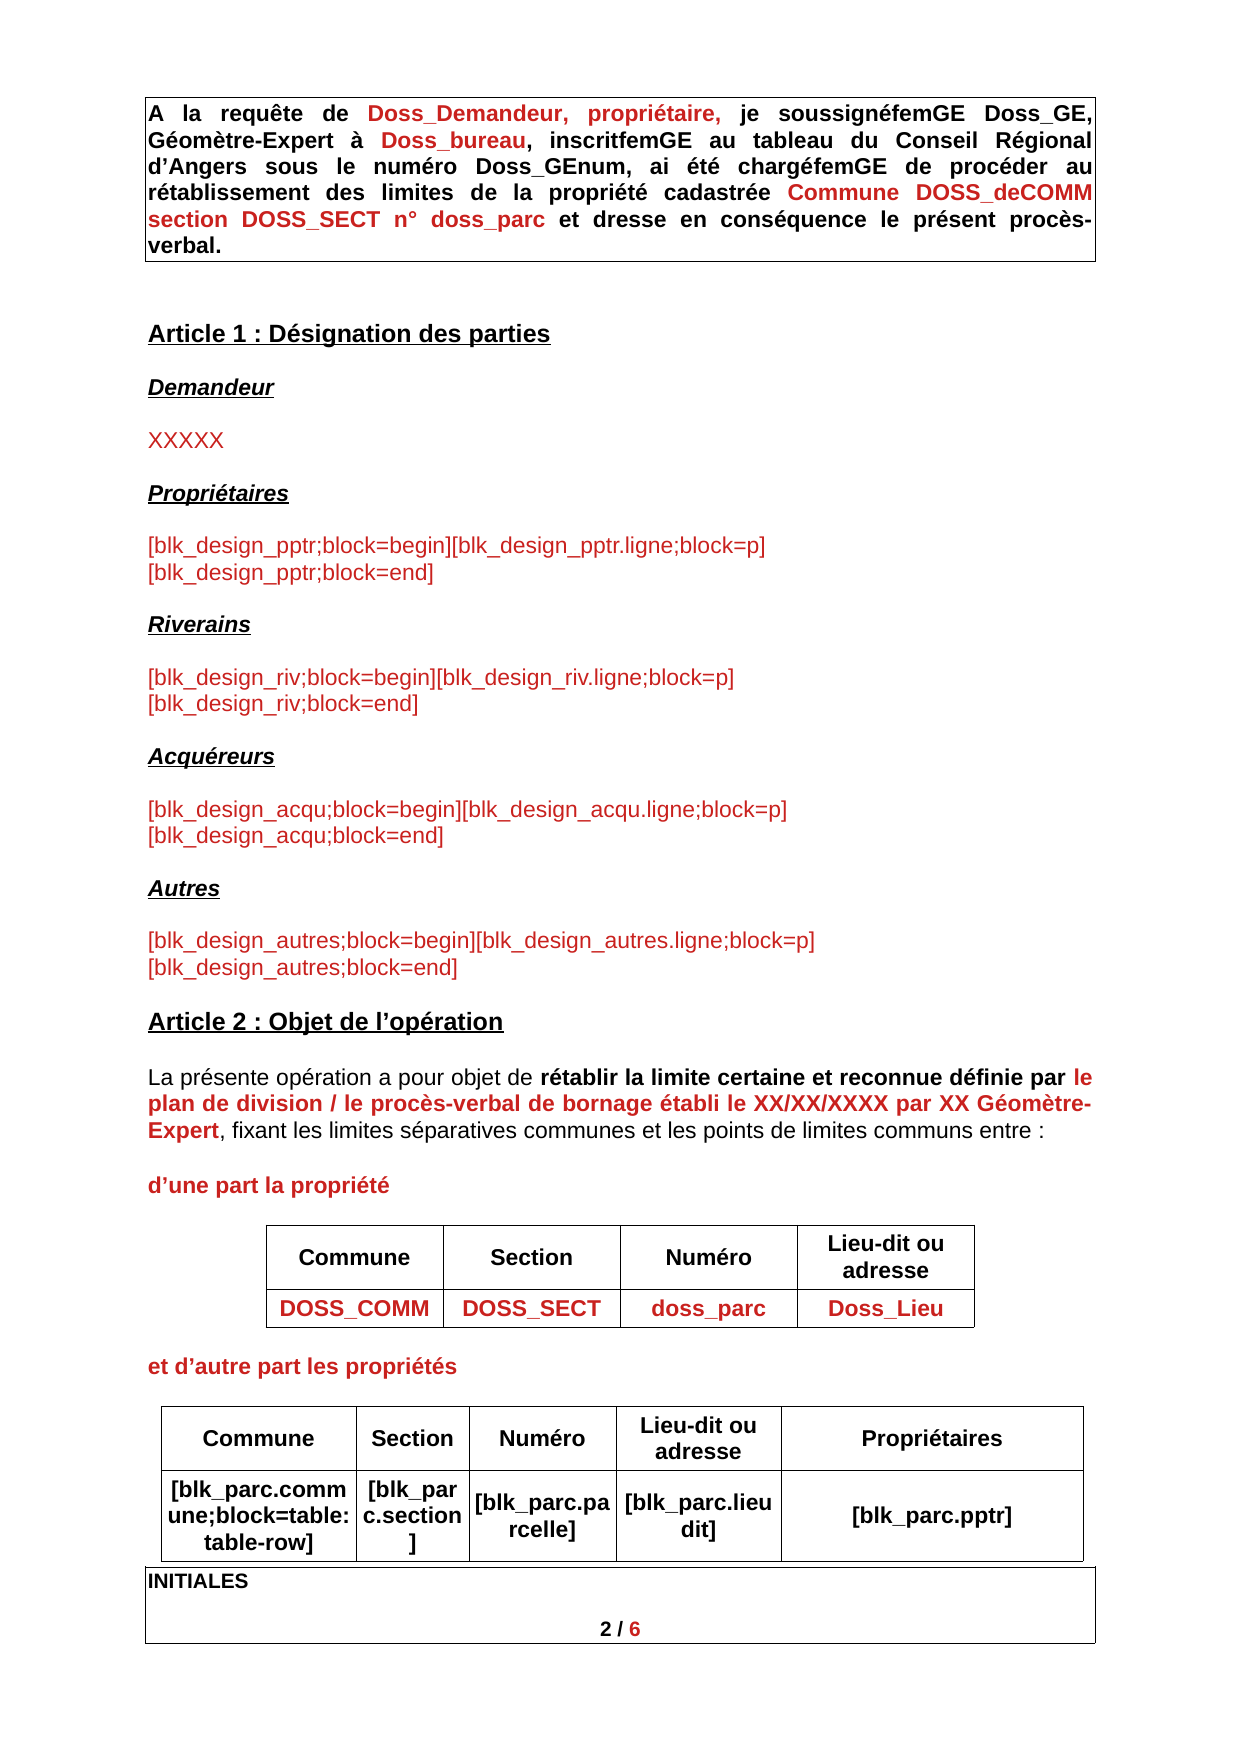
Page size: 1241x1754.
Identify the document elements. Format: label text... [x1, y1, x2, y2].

text [blk_design_pptr;block=begin][blk_design_pptr.ligne;block=p] [148, 532, 1092, 558]
table_cell [blk_parc.lieudit] [617, 1471, 781, 1561]
text et d’autre part les propriétés [148, 1353, 1092, 1379]
text [blk_design_autres;block=end] [148, 954, 1092, 980]
text Article 2 : Objet de l’opération [148, 1007, 1092, 1035]
text [blk_design_riv;block=begin][blk_design_riv.ligne;block=p] [148, 664, 1092, 690]
text [blk_design_riv;block=end] [148, 690, 1092, 717]
text Propriétaires [148, 479, 1092, 506]
text Autres [148, 875, 1092, 901]
table_header Commune [267, 1226, 443, 1289]
table_header Section [444, 1226, 620, 1289]
text XXXXX [148, 427, 1092, 453]
table_header Propriétaires [782, 1407, 1083, 1470]
table_header Numéro [621, 1226, 797, 1289]
table_cell [blk_parc.commune;block=table:table-row] [162, 1471, 356, 1561]
text [blk_design_acqu;block=begin][blk_design_acqu.ligne;block=p] [148, 796, 1092, 822]
text [blk_design_autres;block=begin][blk_design_autres.ligne;block=p] [148, 927, 1092, 954]
text La présente opération a pour objet de rétablir la limite certaine et reconnue définie par le plan de division / le procès-verbal de bornage établi le XX/XX/XXXX par XX Géomètre-Expert, fixant les limites séparatives communes et les points de limites communs entre : [148, 1064, 1092, 1143]
text [blk_design_acqu;block=end] [148, 822, 1092, 848]
table_header Lieu-dit ou adresse [798, 1226, 974, 1289]
table_cell DOSS_SECT [444, 1290, 620, 1327]
table_header Commune [162, 1407, 356, 1470]
table_header Lieu-dit ou adresse [617, 1407, 781, 1470]
table_cell [blk_parc.pptr] [782, 1471, 1083, 1561]
table_cell [blk_parc.section] [357, 1471, 469, 1561]
text Riverains [148, 611, 1092, 638]
table_header Section [357, 1407, 469, 1470]
text Article 1 : Désignation des parties [148, 319, 1092, 348]
table_cell Doss_Lieu [798, 1290, 974, 1327]
table_cell [blk_parc.parcelle] [470, 1471, 616, 1561]
table_cell DOSS_COMM [267, 1290, 443, 1327]
table_cell doss_parc [621, 1290, 797, 1327]
text A la requête de Doss_Demandeur, propriétaire, je soussignéfemGE Doss_GE, Géomètre-Expert à Doss_bureau, inscritfemGE au tableau du Conseil Régional d’Angers sous le numéro Doss_GEnum, ai été chargéfemGE de procéder au rétablissement des limites de la propriété cadastrée Commune DOSS_deCOMM section DOSS_SECT n° doss_parc et dresse en conséquence le présent procès-verbal. [146, 98, 1095, 261]
text [blk_design_pptr;block=end] [148, 558, 1092, 585]
text Acquéreurs [148, 743, 1092, 769]
table_header Numéro [470, 1407, 616, 1470]
text d’une part la propriété [148, 1172, 1092, 1198]
text Demandeur [148, 374, 1092, 400]
